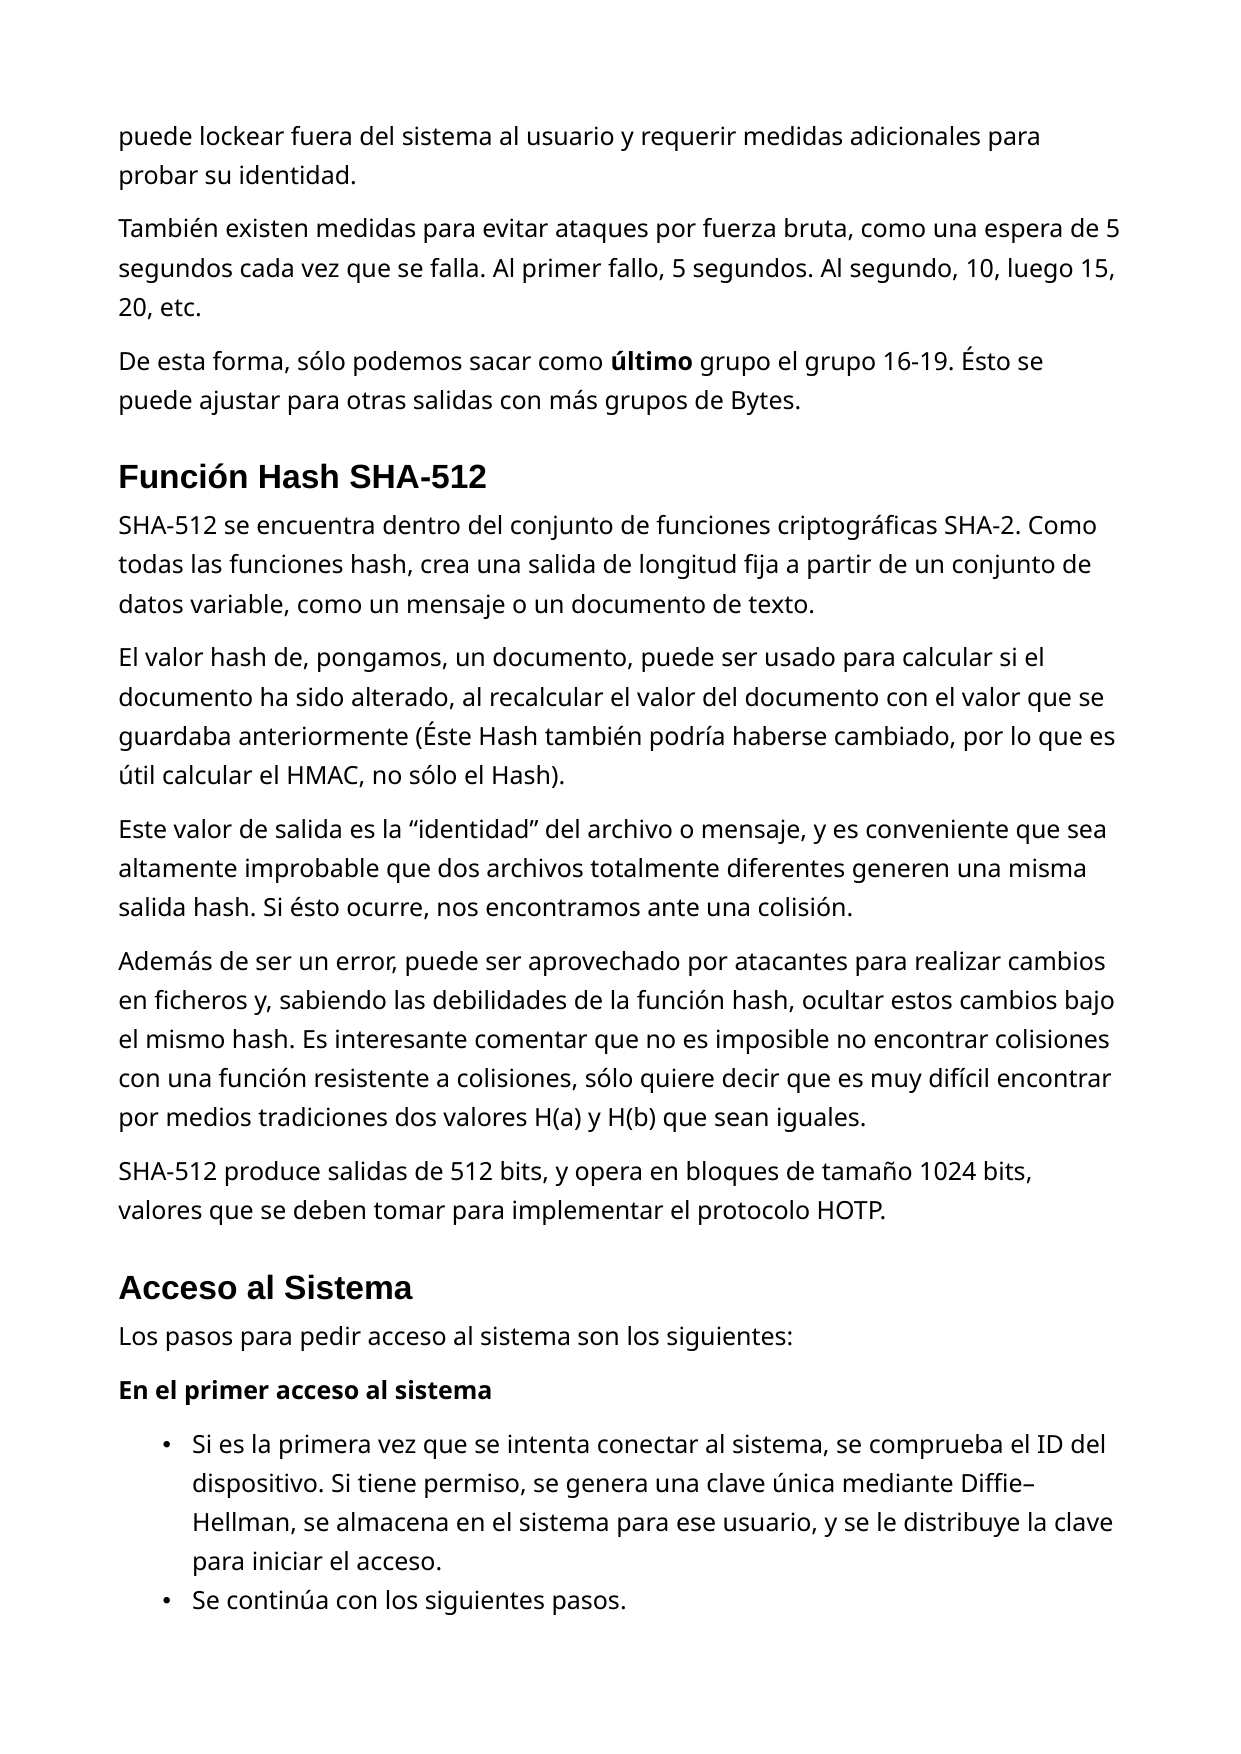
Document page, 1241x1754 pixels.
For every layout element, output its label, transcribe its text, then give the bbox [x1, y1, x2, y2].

text puede lockear fuera del sistema al usuario y requerir medidas adicionales para probar su identidad. [118, 118, 1122, 191]
list Si es la primera vez que se intenta conectar al sistema, se comprueba el ID del dispositivo. Si tiene permiso, se genera una clave única mediante Diffie–Hellman, se almacena en el sistema para ese usuario, y se le distribuye la clave para iniciar el acceso. [162, 1426, 1122, 1578]
subtitle Acceso al Sistema [118, 1268, 1122, 1306]
text SHA-512 se encuentra dentro del conjunto de funciones criptográficas SHA-2. Como todas las funciones hash, crea una salida de longitud fija a partir de un conjunto de datos variable, como un mensaje o un documento de texto. [118, 508, 1122, 620]
text Este valor de salida es la “identidad” del archivo o mensaje, y es conveniente que sea altamente improbable que dos archivos totalmente diferentes generen una misma salida hash. Si ésto ocurre, nos encontramos ante una colisión. [118, 811, 1122, 924]
text Además de ser un error, puede ser aprovechado por atacantes para realizar cambios en ficheros y, sabiendo las debilidades de la función hash, ocultar estos cambios bajo el mismo hash. Es interesante comentar que no es imposible no encontrar colisiones con una función resistente a colisiones, sólo quiere decir que es muy difícil encontrar por medios tradiciones dos valores H(a) y H(b) que sean iguales. [118, 943, 1122, 1134]
text SHA-512 produce salidas de 512 bits, y opera en bloques de tamaño 1024 bits, valores que se deben tomar para implementar el protocolo HOTP. [118, 1154, 1122, 1227]
text En el primer acceso al sistema [118, 1372, 1122, 1407]
list Se continúa con los siguientes pasos. [162, 1583, 1122, 1617]
subtitle Función Hash SHA-512 [118, 457, 1122, 496]
text De esta forma, sólo podemos sacar como último grupo el grupo 16-19. Ésto se puede ajustar para otras salidas con más grupos de Bytes. [118, 343, 1122, 416]
text También existen medidas para evitar ataques por fuerza bruta, como una espera de 5 segundos cada vez que se falla. Al primer fallo, 5 segundos. Al segundo, 10, luego 15, 20, etc. [118, 211, 1122, 323]
text El valor hash de, pongamos, un documento, puede ser usado para calcular si el documento ha sido alterado, al recalcular el valor del documento con el valor que se guardaba anteriormente (Éste Hash también podría haberse cambiado, por lo que es útil calcular el HMAC, no sólo el Hash). [118, 640, 1122, 792]
text Los pasos para pedir acceso al sistema son los siguientes: [118, 1319, 1122, 1353]
